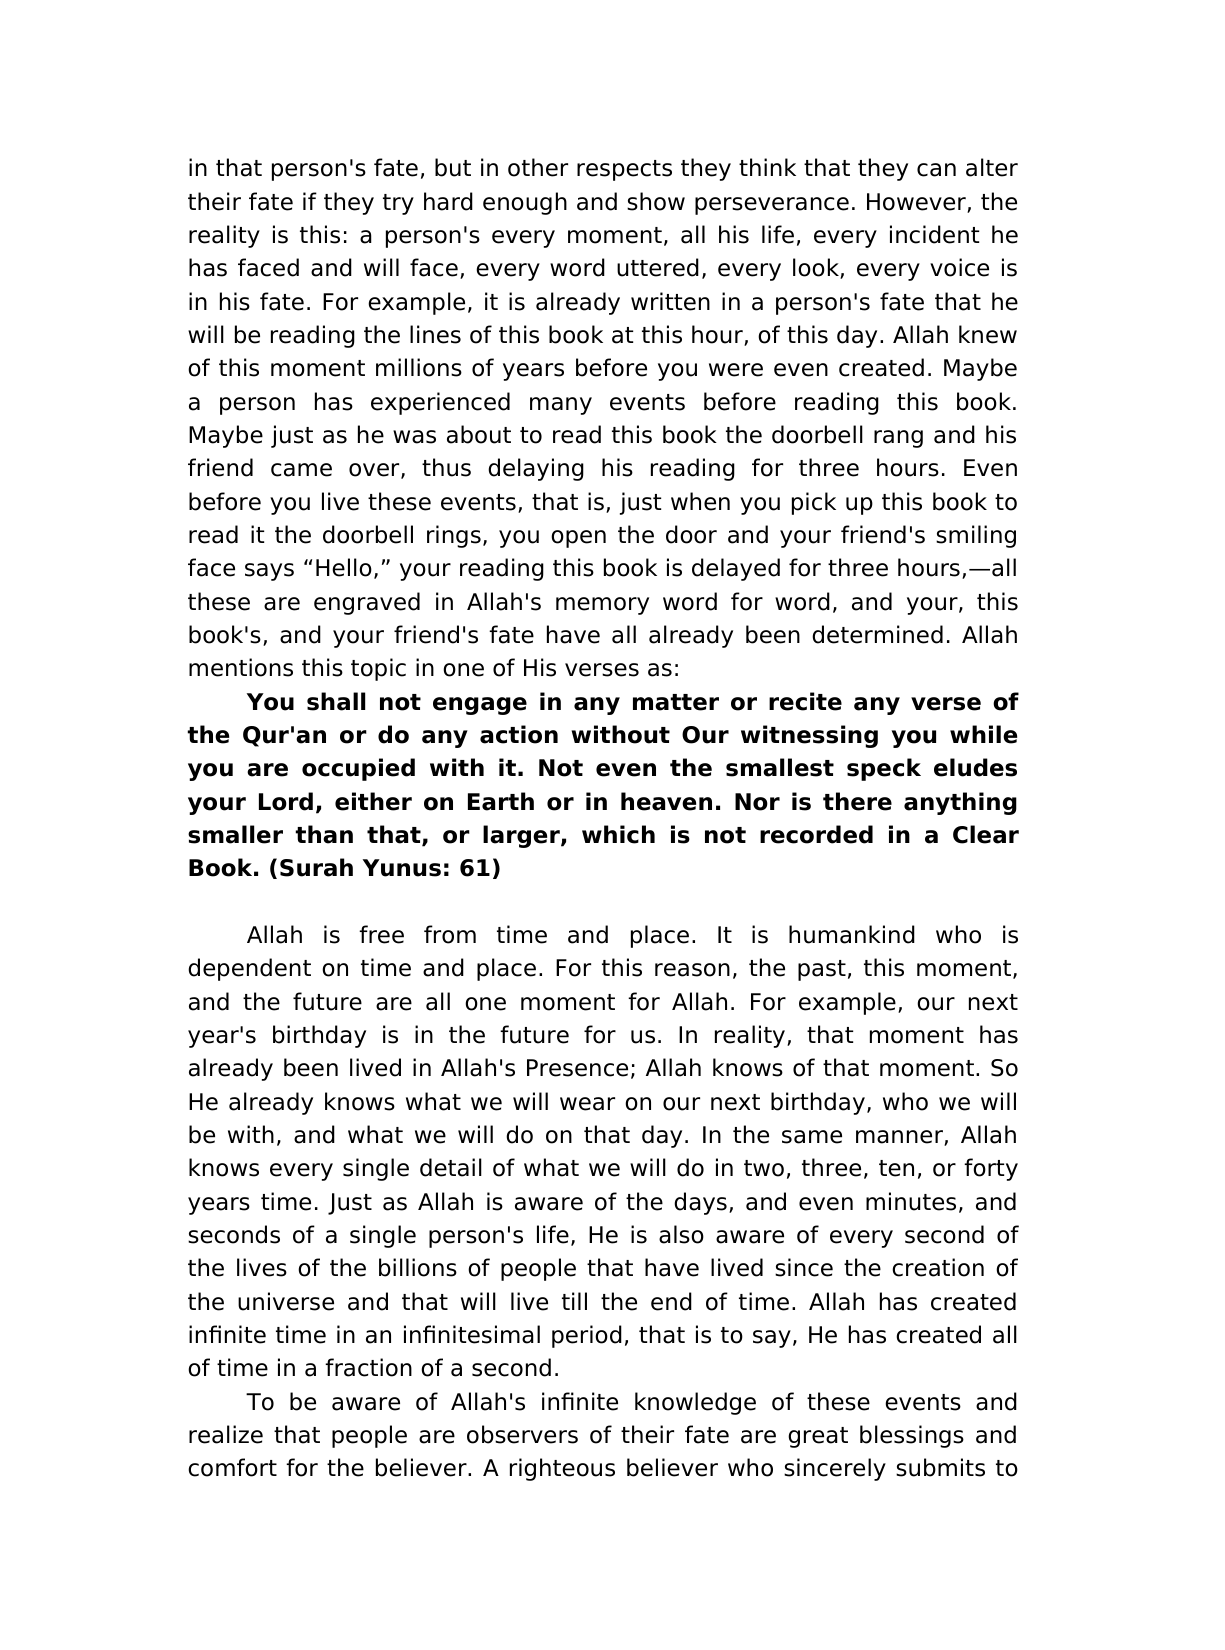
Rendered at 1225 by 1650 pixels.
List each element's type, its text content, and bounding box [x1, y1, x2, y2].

text To be aware of Allah's infinite knowledge of these events and realize that people are observers of their fate are great blessings and comfort for the believer. A righteous believer who sincerely submits to [187, 1383, 1020, 1483]
text Allah is free from time and place. It is humankind who is dependent on time and place. For this reason, the past, this moment, and the future are all one moment for Allah. For example, our next year's birthday is in the future for us. In reality, that moment has already been lived in Allah's Presence; Allah knows of that moment. So He already knows what we will wear on our next birthday, who we will be with, and what we will do on that day. In the same manner, Allah knows every single detail of what we will do in two, three, ten, or forty years time. Just as Allah is aware of the days, and even minutes, and seconds of a single person's life, He is also aware of every second of the lives of the billions of people that have lived since the creation of the universe and that will live till the end of time. Allah has created infinite time in an infinitesimal period, that is to say, He has created all of time in a fraction of a second. [187, 917, 1020, 1383]
text in that person's fate, but in other respects they think that they can alter their fate if they try hard enough and show perseverance. However, the reality is this: a person's every moment, all his life, every incident he has faced and will face, every word uttered, every look, every voice is in his fate. For example, it is already written in a person's fate that he will be reading the lines of this book at this hour, of this day. Allah knew of this moment millions of years before you were even created. Maybe a person has experienced many events before reading this book. Maybe just as he was about to read this book the doorbell rang and his friend came over, thus delaying his reading for three hours. Even before you live these events, that is, just when you pick up this book to read it the doorbell rings, you open the door and your friend's smiling face says “Hello,” your reading this book is delayed for three hours,—all these are engraved in Allah's memory word for word, and your, this book's, and your friend's fate have all already been determined. Allah mentions this topic in one of His verses as: [187, 150, 1020, 683]
text You shall not engage in any matter or recite any verse of the Qur'an or do any action without Our witnessing you while you are occupied with it. Not even the smallest speck eludes your Lord, either on Earth or in heaven. Nor is there anything smaller than that, or larger, which is not recorded in a Clear Book. (Surah Yunus: 61) [187, 683, 1020, 883]
